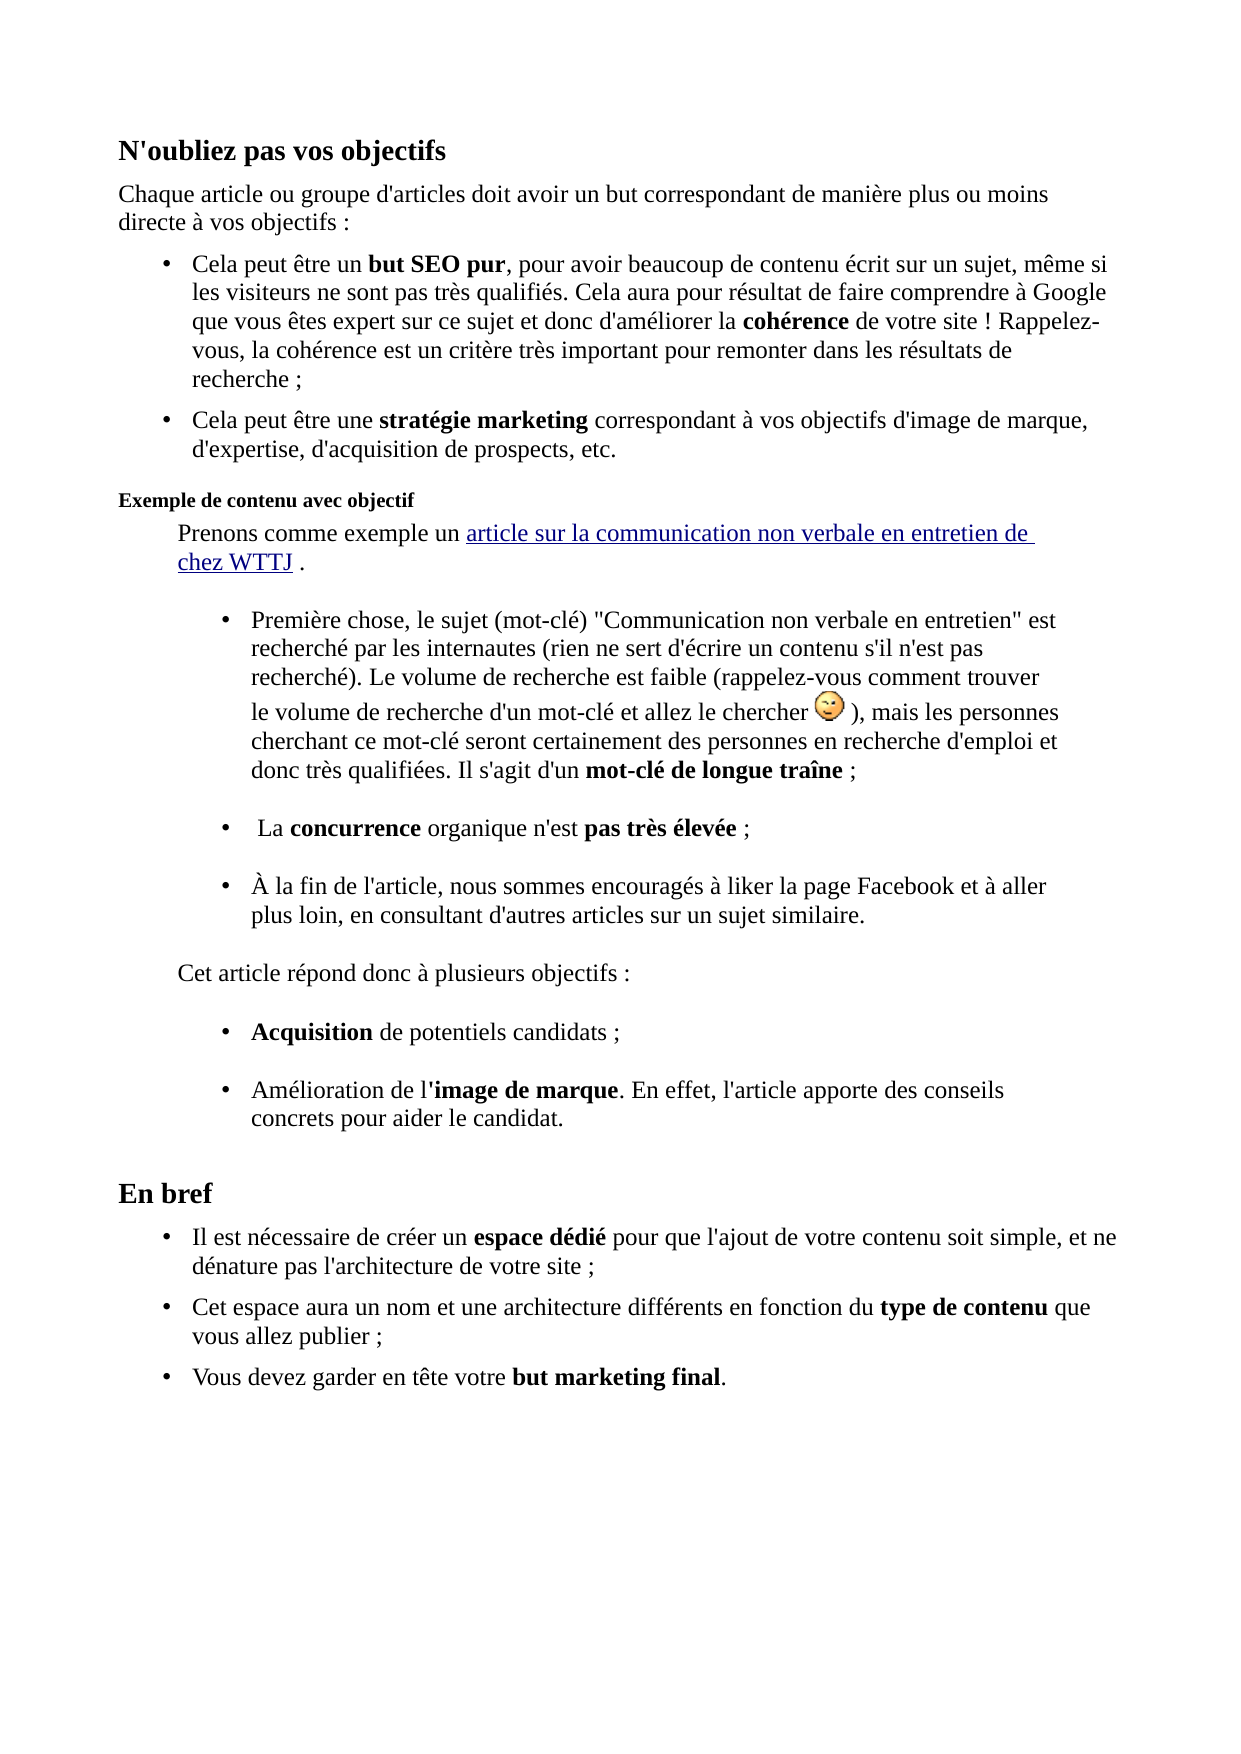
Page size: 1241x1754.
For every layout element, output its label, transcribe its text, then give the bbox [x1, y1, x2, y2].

list Il est nécessaire de créer un espace dédié pour que l'ajout de votre contenu soit simple, et ne dénature pas l'architecture de votre site ; [162, 1222, 1122, 1280]
list Cet espace aura un nom et une architecture différents en fonction du type de contenu que vous allez publier ; [162, 1292, 1122, 1350]
text Cet article répond donc à plusieurs objectifs : [177, 958, 1063, 987]
list Vous devez garder en tête votre but marketing final. [162, 1362, 1122, 1391]
subtitle N'oubliez pas vos objectifs [118, 133, 1122, 166]
text Chaque article ou groupe d'articles doit avoir un but correspondant de manière plus ou moins directe à vos objectifs : [118, 179, 1122, 236]
text Prenons comme exemple un article sur la communication non verbale en entretien de chez WTTJ . [177, 518, 1063, 575]
list Acquisition de potentiels candidats ; [221, 1017, 1063, 1045]
list À la fin de l'article, nous sommes encouragés à liker la page Facebook et à aller plus loin, en consultant d'autres articles sur un sujet similaire. [221, 871, 1063, 929]
list La concurrence organique n'est pas très élevée ; [221, 813, 1063, 842]
list Cela peut être un but SEO pur, pour avoir beaucoup de contenu écrit sur un sujet, même si les visiteurs ne sont pas très qualifiés. Cela aura pour résultat de faire comprendre à Google que vous êtes expert sur ce sujet et donc d'améliorer la cohérence de votre site ! Rappelez-vous, la cohérence est un critère très important pour remonter dans les résultats de recherche ; [162, 249, 1122, 392]
list Amélioration de l'image de marque. En effet, l'article apporte des conseils concrets pour aider le candidat. [221, 1075, 1063, 1132]
subtitle En bref [118, 1176, 1122, 1210]
list Cela peut être une stratégie marketing correspondant à vos objectifs d'image de marque, d'expertise, d'acquisition de prospects, etc. [162, 405, 1122, 462]
list Première chose, le sujet (mot-clé) "Communication non verbale en entretien" est recherché par les internautes (rien ne sert d'écrire un contenu s'il n'est pas recherché). Le volume de recherche est faible (rappelez-vous comment trouver le volume de recherche d'un mot-clé et allez le chercher ), mais les personnes cherchant ce mot-clé seront certainement des personnes en recherche d'emploi et donc très qualifiées. Il s'agit d'un mot-clé de longue traîne ; [221, 605, 1063, 784]
picture [814, 691, 845, 721]
subtitle Exemple de contenu avec objectif [118, 487, 1122, 512]
